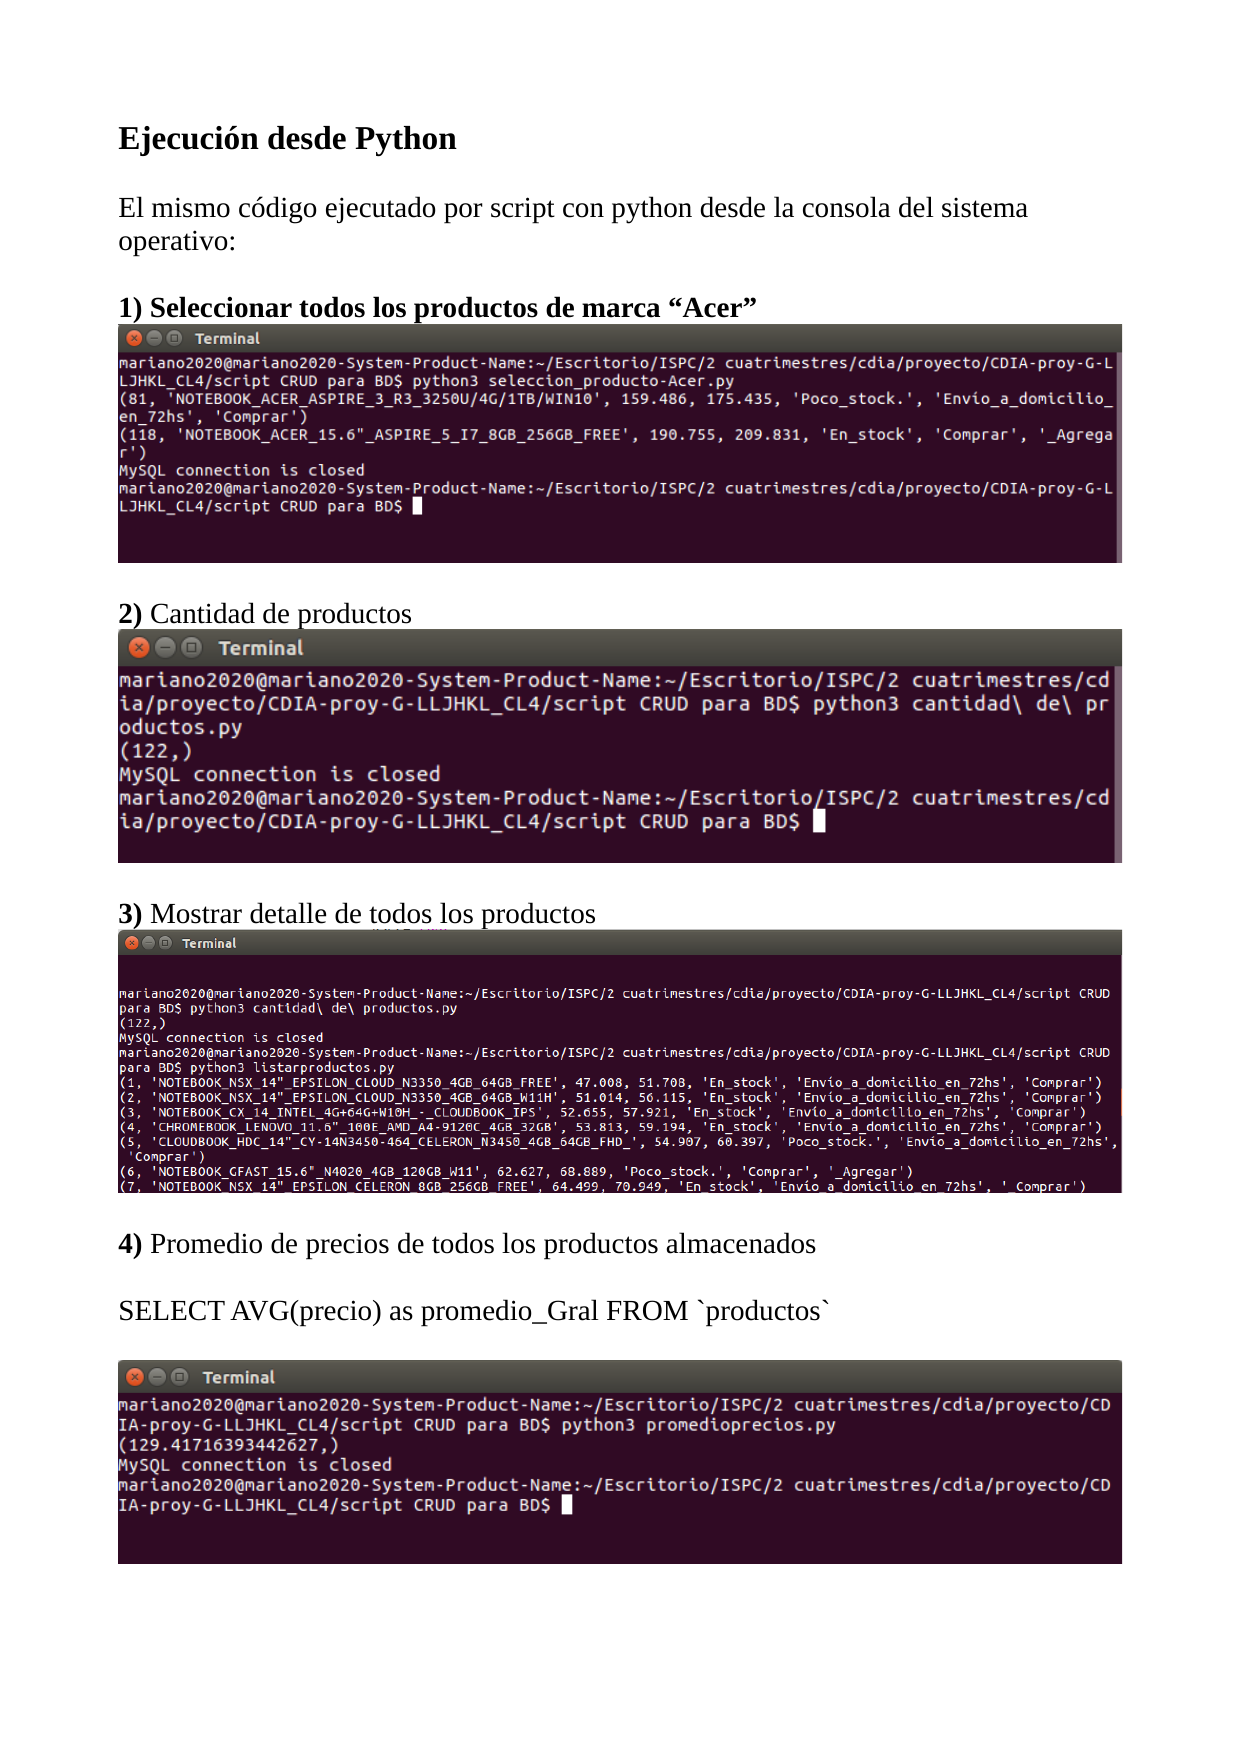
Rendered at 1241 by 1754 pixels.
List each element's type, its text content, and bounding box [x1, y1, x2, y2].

picture [118, 324, 1123, 563]
picture [118, 629, 1123, 863]
text 3) Mostrar detalle de todos los productos [118, 896, 1122, 929]
text 4) Promedio de precios de todos los productos almacenados [118, 1226, 1122, 1260]
text SELECT AVG(precio) as promedio_Gral FROM `productos` [118, 1293, 1122, 1327]
text El mismo código ejecutado por script con python desde la consola del sistema operativo: [118, 190, 1122, 257]
picture [118, 1360, 1123, 1564]
text Ejecución desde Python [118, 118, 1122, 156]
text 2) Cantidad de productos [118, 596, 1122, 629]
picture [118, 929, 1123, 1193]
text 1) Seleccionar todos los productos de marca “Acer” [118, 291, 1122, 324]
